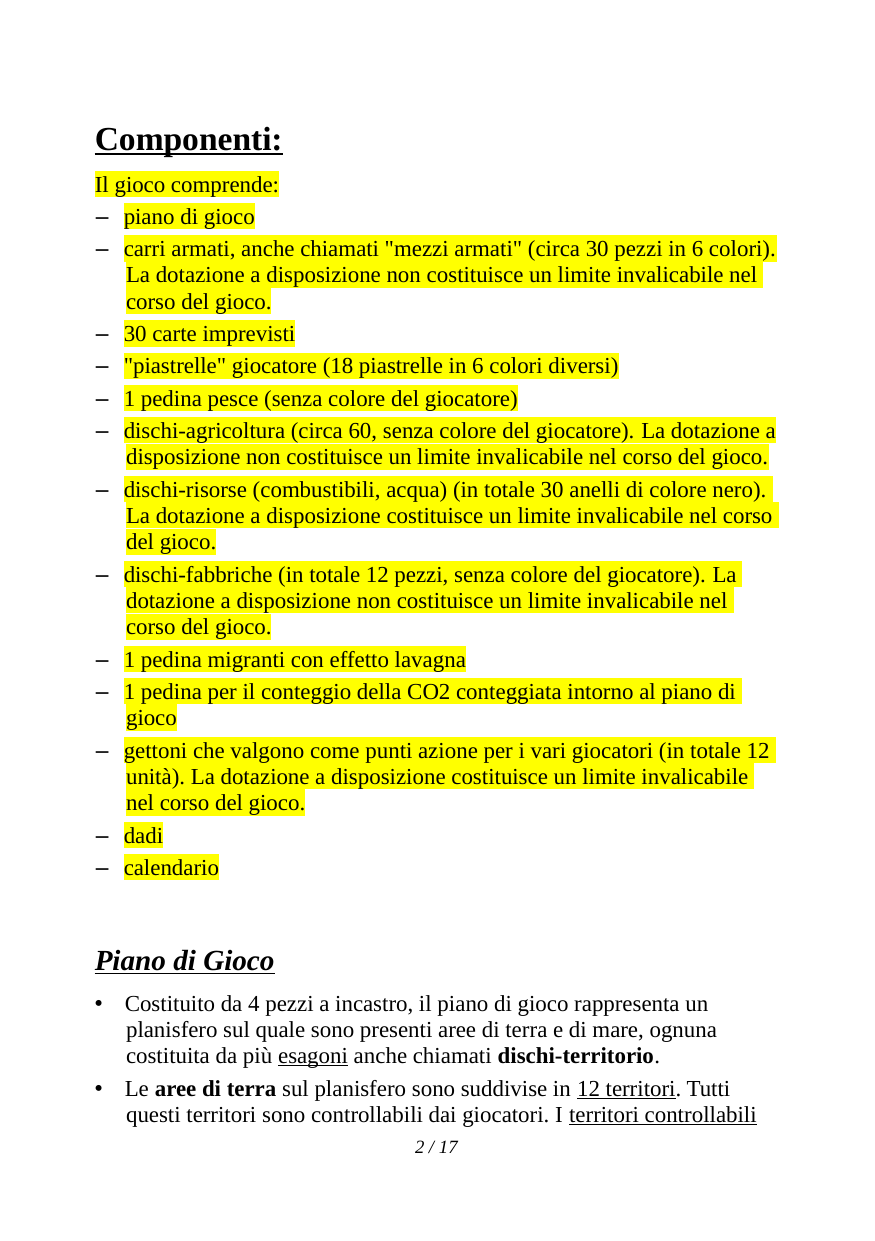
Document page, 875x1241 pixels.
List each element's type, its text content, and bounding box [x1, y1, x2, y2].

list 1 pedina per il conteggio della CO2 conteggiata intorno al piano di gioco [96, 678, 779, 731]
list dischi-agricoltura (circa 60, senza colore del giocatore). La dotazione a disposizione non costituisce un limite invalicabile nel corso del gioco. [96, 417, 779, 470]
text Il gioco comprende: [94, 171, 779, 197]
list dischi-risorse (combustibili, acqua) (in totale 30 anelli di colore nero). La dotazione a disposizione costituisce un limite invalicabile nel corso del gioco. [96, 476, 779, 555]
list Le aree di terra sul planisfero sono suddivise in 12 territori. Tutti questi territori sono controllabili dai giocatori. I territori controllabili [94, 1074, 779, 1127]
list 1 pedina pesce (senza colore del giocatore) [96, 385, 779, 411]
list calendario [96, 854, 779, 880]
list dadi [96, 822, 779, 848]
list 1 pedina migranti con effetto lavagna [96, 646, 779, 672]
list Costituito da 4 pezzi a incastro, il piano di gioco rappresenta un planisfero sul quale sono presenti aree di terra e di mare, ognuna costituita da più esagoni anche chiamati dischi-territorio. [94, 989, 779, 1069]
list piano di gioco [96, 203, 779, 229]
subtitle Componenti: [94, 119, 779, 158]
list dischi-fabbriche (in totale 12 pezzi, senza colore del giocatore). La dotazione a disposizione non costituisce un limite invalicabile nel corso del gioco. [96, 561, 779, 640]
subtitle Piano di Gioco [94, 943, 779, 977]
list carri armati, anche chiamati "mezzi armati" (circa 30 pezzi in 6 colori). La dotazione a disposizione non costituisce un limite invalicabile nel corso del gioco. [96, 235, 779, 314]
list "piastrelle" giocatore (18 piastrelle in 6 colori diversi) [96, 352, 779, 379]
list 30 carte imprevisti [96, 320, 779, 347]
list gettoni che valgono come punti azione per i vari giocatori (in totale 12 unità). La dotazione a disposizione costituisce un limite invalicabile nel corso del gioco. [96, 737, 779, 816]
